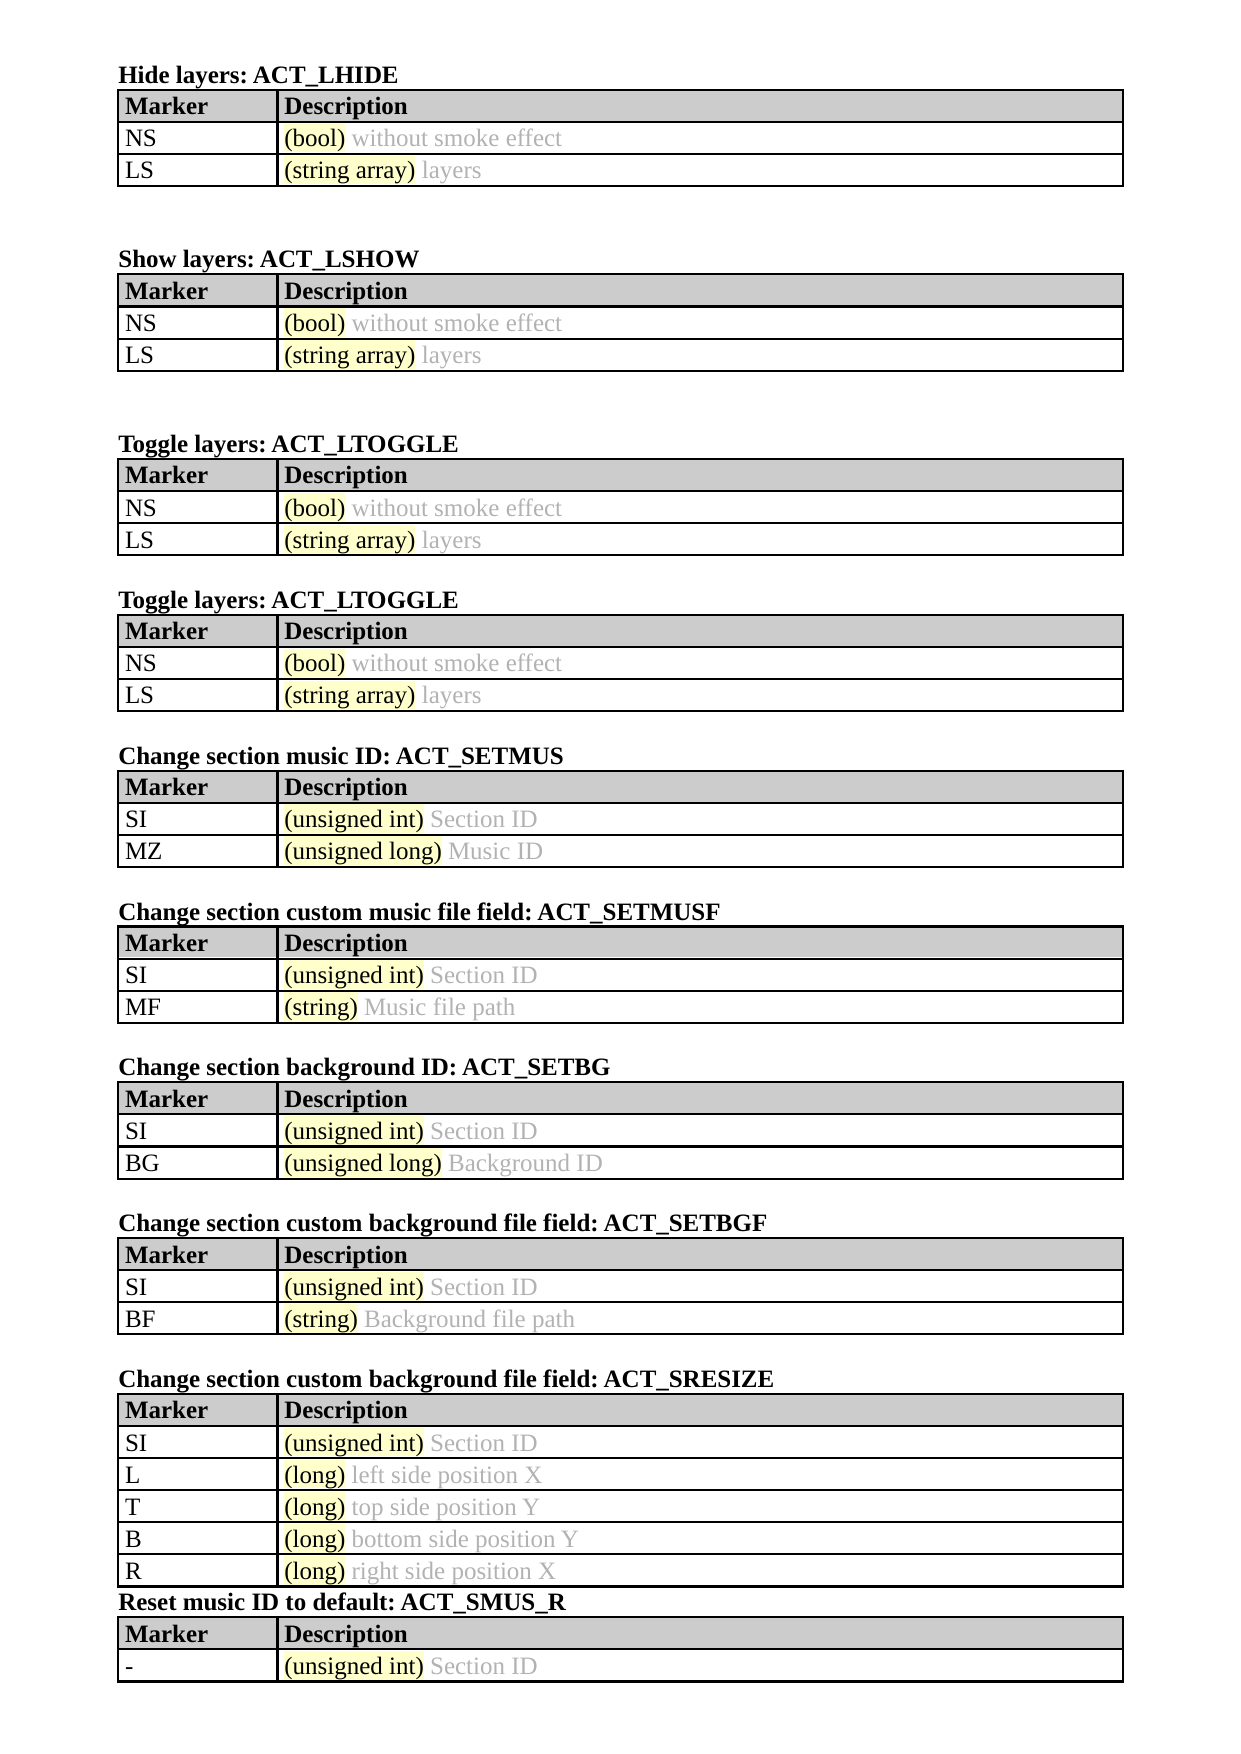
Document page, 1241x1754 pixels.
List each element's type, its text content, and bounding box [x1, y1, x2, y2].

table_cell LS [119, 524, 276, 554]
table_cell (string array) layers [279, 524, 1122, 554]
table_cell (string array) layers [279, 155, 1122, 185]
table_cell LS [119, 155, 276, 185]
table_header Description [279, 275, 1122, 305]
table_cell NS [119, 123, 276, 153]
table_cell SI [119, 1115, 276, 1145]
table_header Marker [119, 91, 276, 121]
text Change section music ID: ACT_SETMUS [118, 741, 1122, 769]
table_header Description [279, 928, 1122, 957]
text Change section background ID: ACT_SETBG [118, 1052, 1122, 1081]
table_cell (bool) without smoke effect [345, 308, 1122, 337]
table_cell (long) top side position Y [279, 1491, 1122, 1521]
table_header Marker [119, 460, 276, 490]
text Hide layers: ACT_LHIDE [118, 60, 1122, 89]
table_header Description [279, 460, 1122, 490]
table_header Marker [119, 1239, 276, 1269]
table_cell (bool) without smoke effect [279, 123, 1122, 153]
text Show layers: ACT_LSHOW [118, 244, 1122, 273]
table_cell (bool) without smoke effect [279, 648, 1122, 678]
table_header Description [279, 616, 1122, 646]
table_header Marker [119, 1618, 276, 1648]
table_cell BG [119, 1148, 276, 1177]
text Toggle layers: ACT_LTOGGLE [118, 429, 1122, 458]
table_cell (string) Music file path [279, 992, 1122, 1022]
text Reset music ID to default: ACT_SMUS_R [118, 1588, 1122, 1616]
table_cell LS [119, 340, 276, 369]
table_cell (long) right side position X [279, 1555, 1122, 1585]
table_cell (bool) without smoke effect [279, 492, 1122, 522]
table_cell (unsigned int) Section ID [424, 960, 1122, 989]
table_cell NS [119, 308, 276, 337]
table_cell (long) bottom side position Y [279, 1523, 1122, 1553]
table_header Description [279, 1395, 1122, 1425]
table_cell (unsigned long) Music ID [279, 836, 1122, 866]
table_cell NS [119, 648, 276, 678]
table_cell (unsigned int) Section ID [279, 1115, 1122, 1145]
table_cell SI [119, 1427, 276, 1457]
table_cell (string array) layers [415, 340, 1122, 369]
table_cell SI [119, 960, 276, 989]
table_cell LS [119, 680, 276, 710]
table_cell L [119, 1459, 276, 1489]
text Change section custom background file field: ACT_SRESIZE [118, 1364, 1122, 1393]
table_header Description [279, 1618, 1122, 1648]
table_cell - [119, 1650, 276, 1680]
table_cell BF [119, 1303, 276, 1333]
table_header Marker [119, 928, 276, 957]
table_cell (long) left side position X [279, 1459, 1122, 1489]
table_cell T [119, 1491, 276, 1521]
table_cell R [119, 1555, 276, 1585]
table_cell B [119, 1523, 276, 1553]
text Toggle layers: ACT_LTOGGLE [118, 585, 1122, 614]
table_cell (unsigned int) Section ID [279, 1271, 1122, 1301]
table_cell (unsigned int) Section ID [279, 804, 1122, 834]
table_cell NS [119, 492, 276, 522]
text Change section custom music file field: ACT_SETMUSF [118, 897, 1122, 925]
table_header Marker [119, 1083, 276, 1113]
table_header Description [279, 91, 1122, 121]
table_cell SI [119, 1271, 276, 1301]
table_header Description [279, 772, 1122, 802]
table_cell MZ [119, 836, 276, 866]
table_header Description [279, 1083, 1122, 1113]
table_header Description [279, 1239, 1122, 1269]
table_cell SI [119, 804, 276, 834]
table_cell MF [119, 992, 276, 1022]
table_cell (string array) layers [279, 680, 1122, 710]
table_header Marker [119, 1395, 276, 1425]
table_header Marker [119, 275, 276, 305]
table_cell (unsigned long) Background ID [442, 1148, 1122, 1177]
table_header Marker [119, 772, 276, 802]
table_cell (unsigned int) Section ID [279, 1427, 1122, 1457]
table_header Marker [119, 616, 276, 646]
text Change section custom background file field: ACT_SETBGF [118, 1208, 1122, 1237]
table_cell (unsigned int) Section ID [279, 1650, 1122, 1680]
table_cell (string) Background file path [279, 1303, 1122, 1333]
